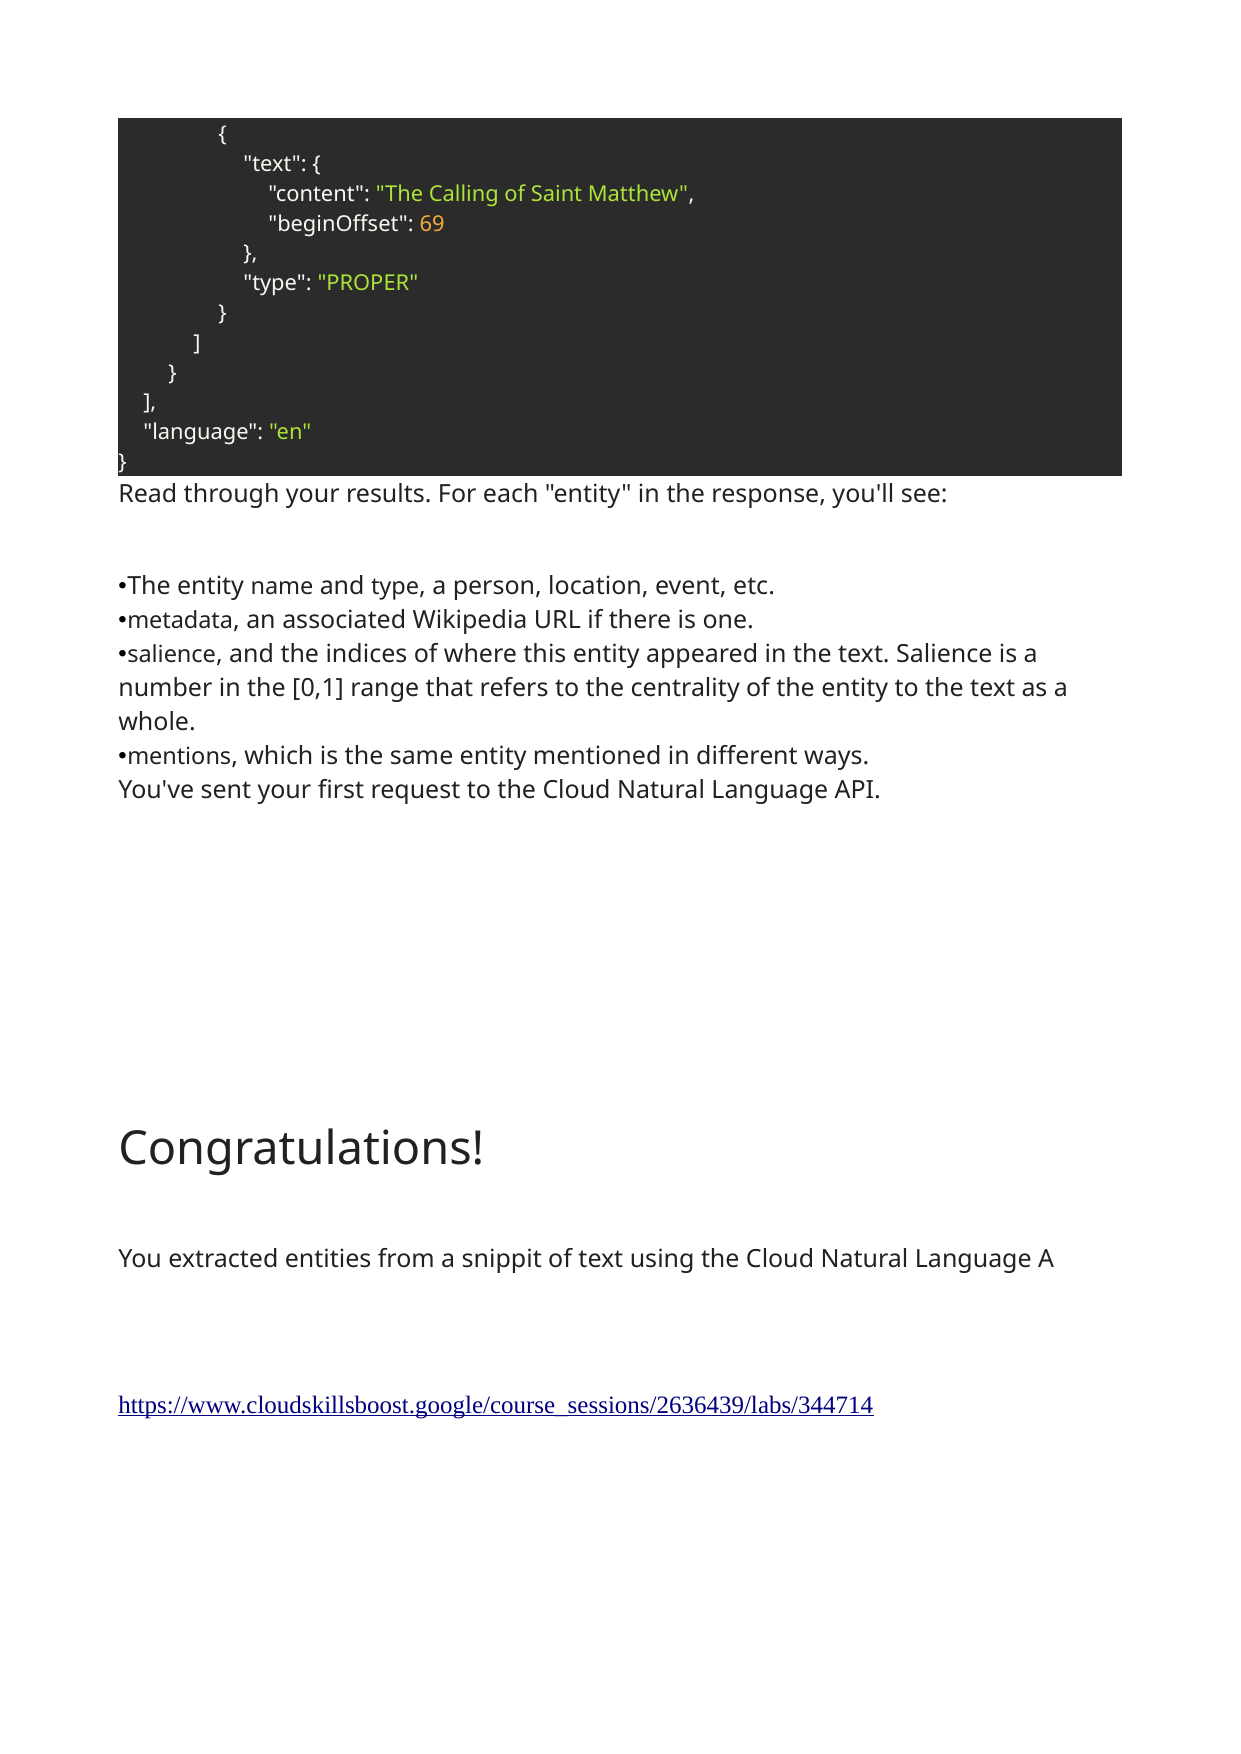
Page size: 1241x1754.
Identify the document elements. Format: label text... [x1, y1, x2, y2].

list salience, and the indices of where this entity appeared in the text. Salience is a number in the [0,1] range that refers to the centrality of the entity to the text as a whole. [118, 636, 1122, 738]
list metadata, an associated Wikipedia URL if there is one. [118, 602, 1122, 636]
text { [118, 118, 1122, 148]
text You extracted entities from a snippit of text using the Cloud Natural Language A [118, 1241, 1122, 1274]
text "beginOffset": 69 [118, 207, 1122, 237]
text You've sent your first request to the Cloud Natural Language API. [118, 772, 1122, 806]
text "type": "PROPER" [118, 267, 1122, 297]
text } [118, 297, 1122, 327]
text Read through your results. For each "entity" in the response, you'll see: [118, 476, 1122, 510]
text ], [118, 386, 1122, 416]
list The entity name and type, a person, location, event, etc. [118, 568, 1122, 602]
list mentions, which is the same entity mentioned in different ways. [118, 738, 1122, 772]
text ] [118, 327, 1122, 356]
text https://www.cloudskillsboost.google/course_sessions/2636439/labs/344714 [118, 1390, 1122, 1419]
text "text": { [118, 148, 1122, 178]
text "content": "The Calling of Saint Matthew", [118, 178, 1122, 207]
text } [118, 356, 1122, 386]
text "language": "en" [118, 416, 1122, 446]
text }, [118, 237, 1122, 267]
subtitle Congratulations! [118, 1114, 1122, 1178]
text } [118, 446, 1122, 476]
